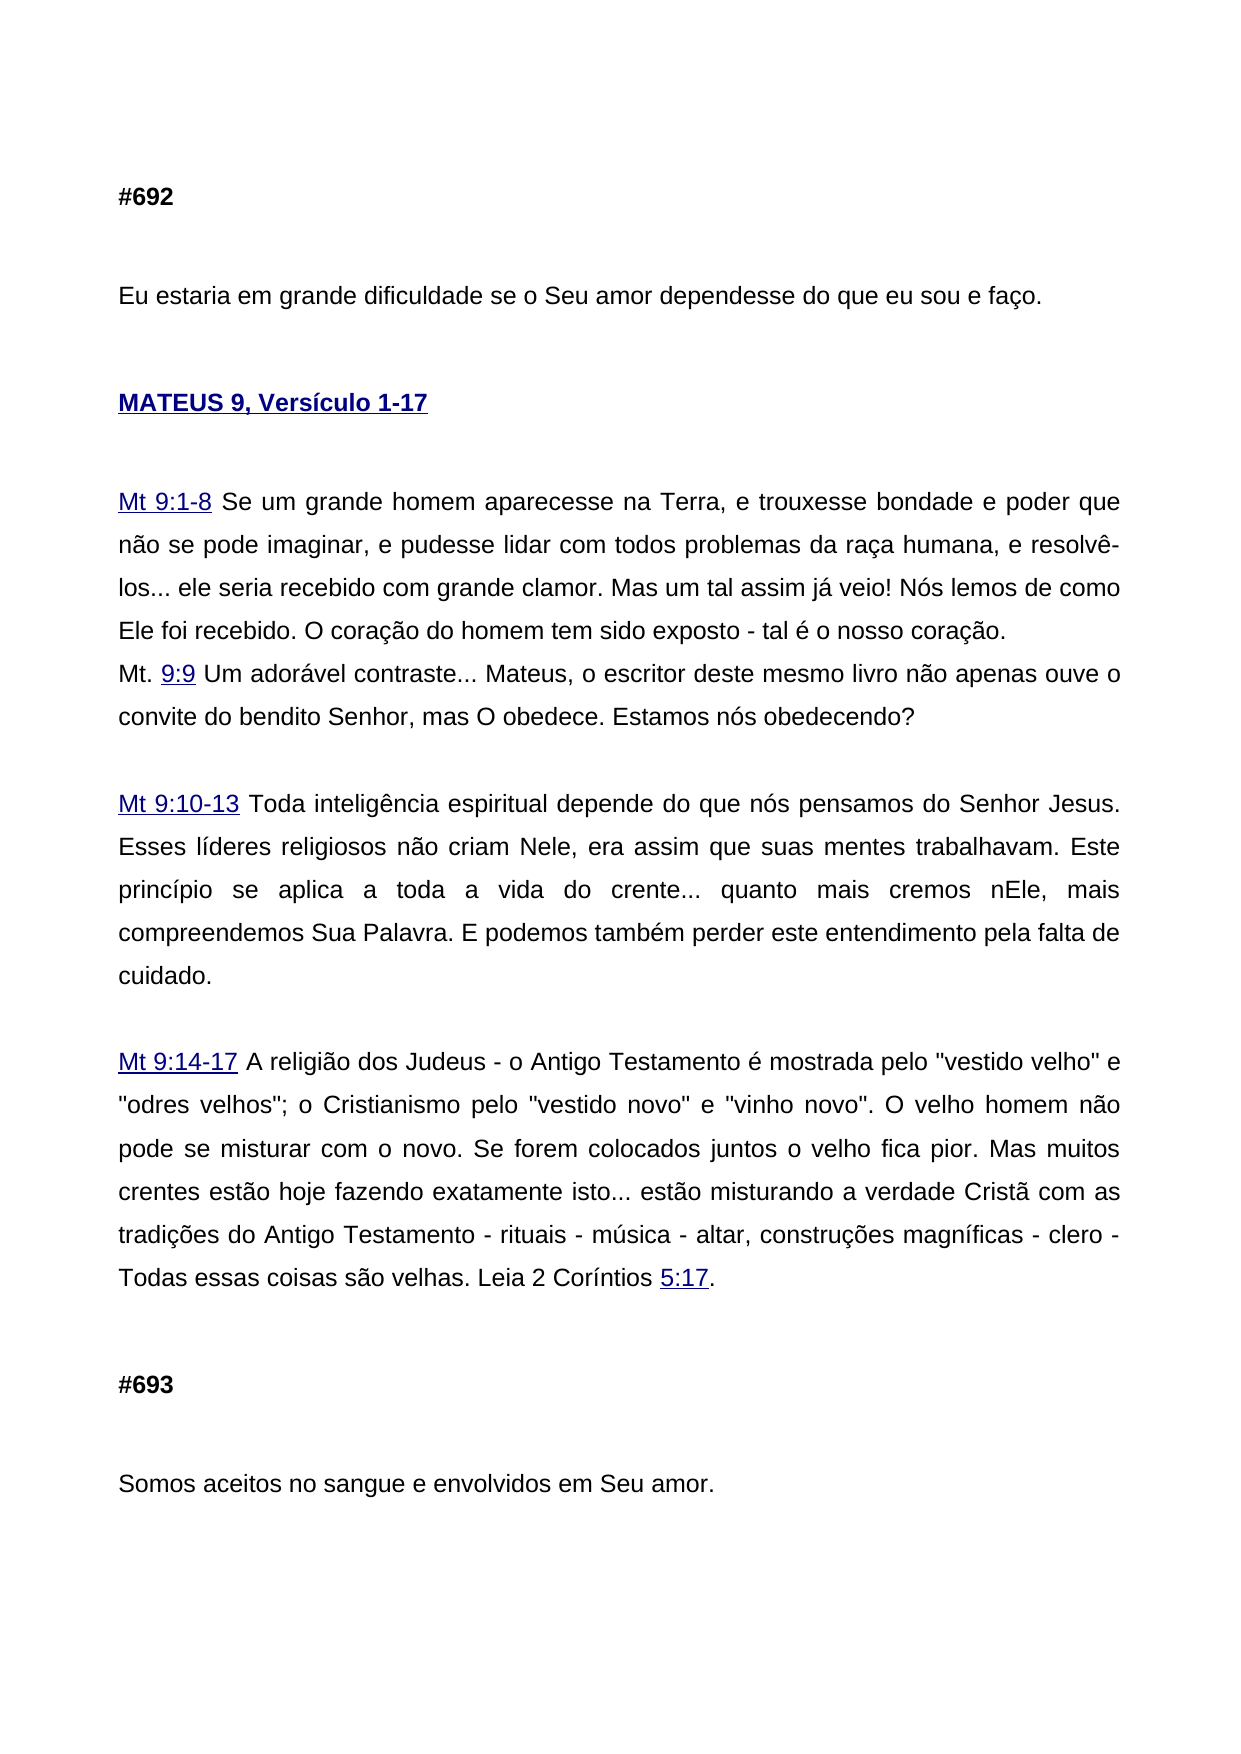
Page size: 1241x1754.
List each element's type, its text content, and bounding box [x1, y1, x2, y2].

text Somos aceitos no sangue e envolvidos em Seu amor. [118, 1469, 1122, 1497]
subtitle MATEUS 9, Versículo 1-17 [118, 388, 1122, 417]
text Eu estaria em grande dificuldade se o Seu amor dependesse do que eu sou e faço. [118, 281, 1122, 309]
text Mt. 9:9 Um adorável contraste... Mateus, o escritor deste mesmo livro não apenas ouve o convite do bendito Senhor, mas O obedece. Estamos nós obedecendo? [118, 659, 1122, 731]
subtitle #692 [118, 182, 1122, 211]
subtitle #693 [118, 1370, 1122, 1399]
text Mt 9:1-8 Se um grande homem aparecesse na Terra, e trouxesse bondade e poder que não se pode imaginar, e pudesse lidar com todos problemas da raça humana, e resolvê-los... ele seria recebido com grande clamor. Mas um tal assim já veio! Nós lemos de como Ele foi recebido. O coração do homem tem sido exposto - tal é o nosso coração. [118, 487, 1122, 645]
text Mt 9:14-17 A religião dos Judeus - o Antigo Testamento é mostrada pelo "vestido velho" e "odres velhos"; o Cristianismo pelo "vestido novo" e "vinho novo". O velho homem não pode se misturar com o novo. Se forem colocados juntos o velho fica pior. Mas muitos crentes estão hoje fazendo exatamente isto... estão misturando a verdade Cristã com as tradições do Antigo Testamento - rituais - música - altar, construções magníficas - clero - Todas essas coisas são velhas. Leia 2 Coríntios 5:17. [118, 1047, 1122, 1292]
text Mt 9:10-13 Toda inteligência espiritual depende do que nós pensamos do Senhor Jesus. Esses líderes religiosos não criam Nele, era assim que suas mentes trabalhavam. Este princípio se aplica a toda a vida do crente... quanto mais cremos nEle, mais compreendemos Sua Palavra. E podemos também perder este entendimento pela falta de cuidado. [118, 788, 1122, 990]
